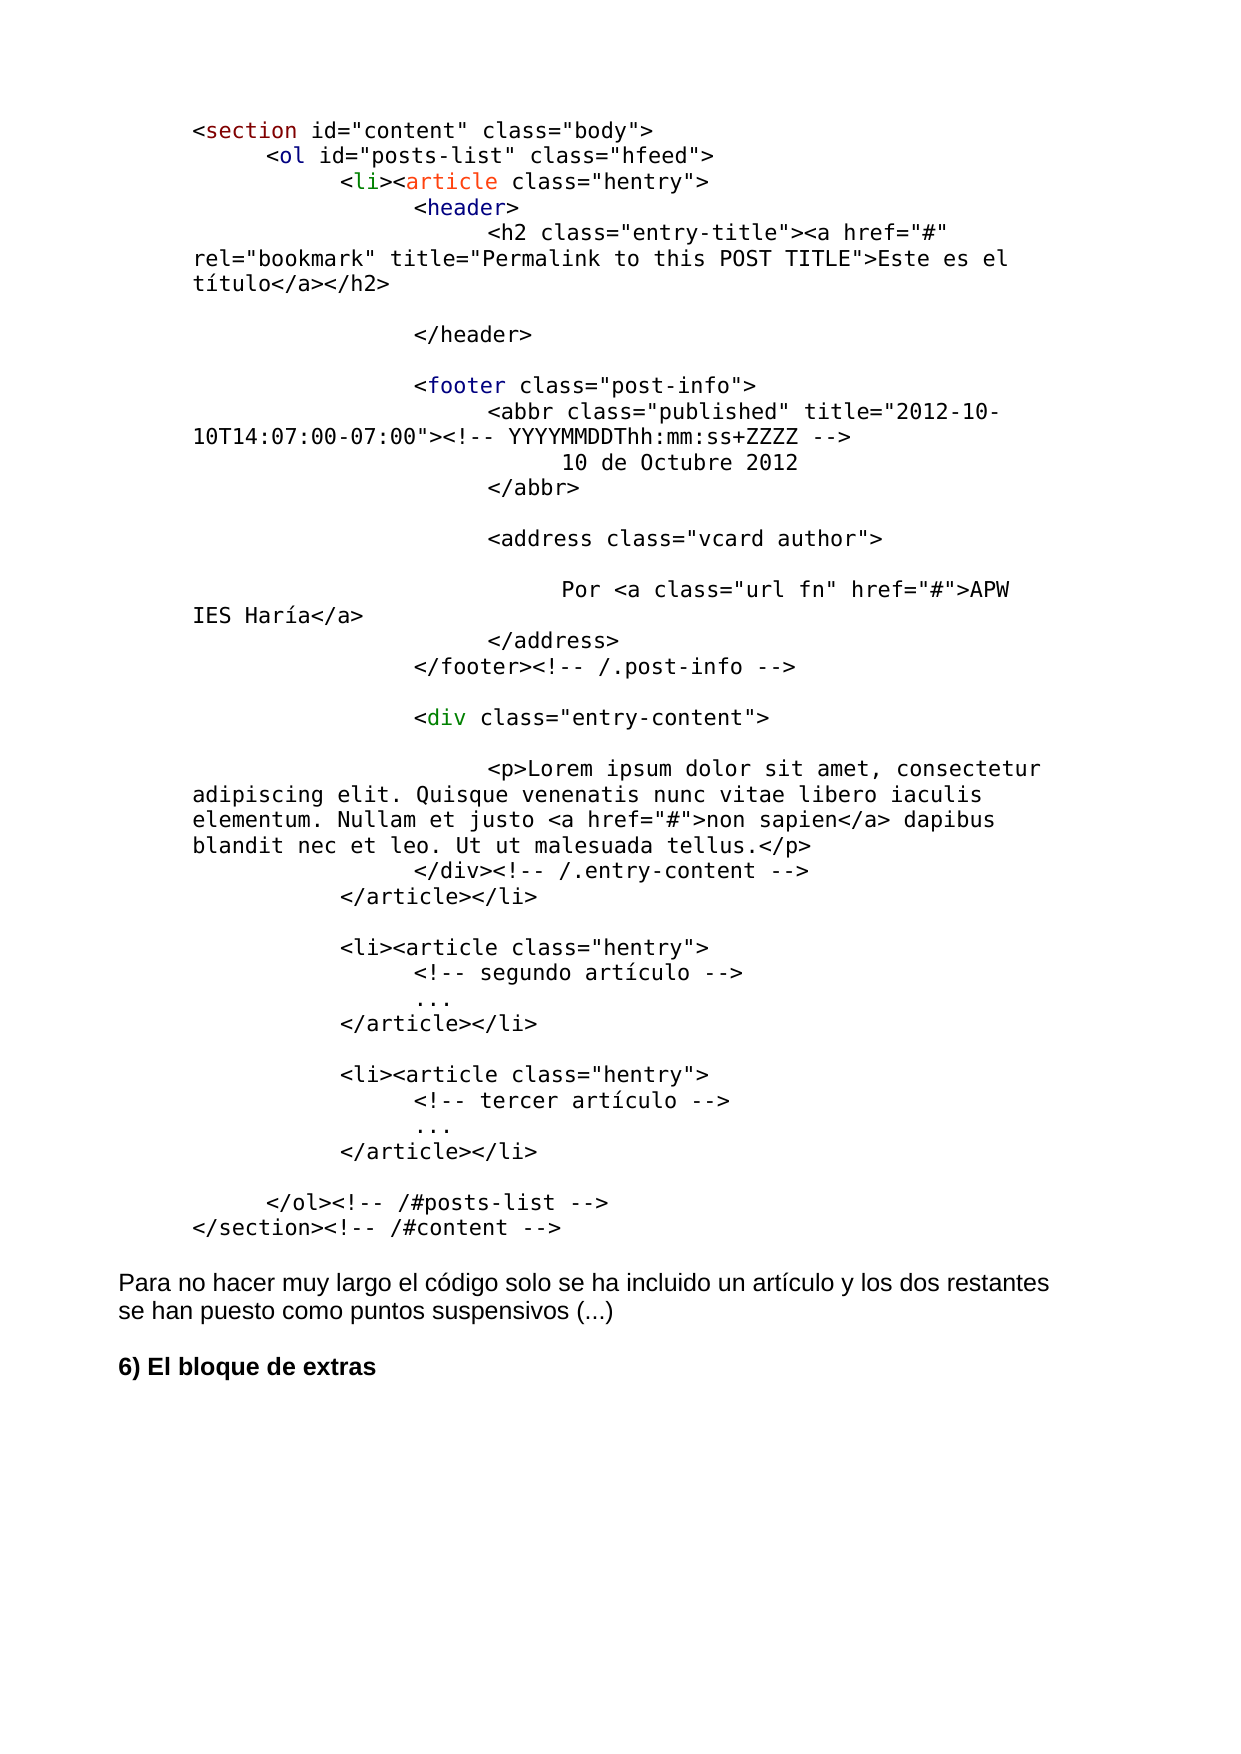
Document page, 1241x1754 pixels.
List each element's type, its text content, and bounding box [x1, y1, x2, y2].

text ... [192, 986, 1059, 1011]
text <div class="entry-content"> [192, 705, 1059, 731]
text </article></li> [192, 1139, 1059, 1164]
text <p>Lorem ipsum dolor sit amet, consectetur adipiscing elit. Quisque venenatis nunc vitae libero iaculis elementum. Nullam et justo <a href="#">non sapien</a> dapibus blandit nec et leo. Ut ut malesuada tellus.</p> [192, 756, 1059, 858]
text Para no hacer muy largo el código solo se ha incluido un artículo y los dos restantes se han puesto como puntos suspensivos (...) [118, 1269, 1059, 1325]
text <section id="content" class="body"> [192, 118, 1059, 144]
text </article></li> [192, 1011, 1059, 1037]
text </article></li> [192, 884, 1059, 909]
text 6) El bloque de extras [118, 1353, 1059, 1381]
text <footer class="post-info"> [192, 373, 1059, 399]
text <li><article class="hentry"> [192, 935, 1059, 960]
text <li><article class="hentry"> [192, 169, 1059, 195]
text </abbr> [192, 475, 1059, 501]
text </ol><!-- /#posts-list --> [192, 1190, 1059, 1216]
text <address class="vcard author"> [192, 526, 1059, 552]
text </div><!-- /.entry-content --> [192, 858, 1059, 884]
text <header> [192, 195, 1059, 220]
text Por <a class="url fn" href="#">APW IES Haría</a> [192, 577, 1059, 628]
text </header> [192, 322, 1059, 348]
text <h2 class="entry-title"><a href="#" rel="bookmark" title="Permalink to this POST TITLE">Este es el título</a></h2> [192, 220, 1059, 297]
text <abbr class="published" title="2012-10-10T14:07:00-07:00"><!-- YYYYMMDDThh:mm:ss+ZZZZ --> [192, 399, 1059, 450]
text ... [192, 1113, 1059, 1139]
text <!-- tercer artículo --> [192, 1088, 1059, 1113]
text </footer><!-- /.post-info --> [192, 654, 1059, 679]
text <ol id="posts-list" class="hfeed"> [192, 144, 1059, 169]
text 10 de Octubre 2012 [192, 450, 1059, 475]
text </section><!-- /#content --> [192, 1216, 1059, 1241]
text </address> [192, 628, 1059, 654]
text <li><article class="hentry"> [192, 1062, 1059, 1088]
text <!-- segundo artículo --> [192, 960, 1059, 986]
